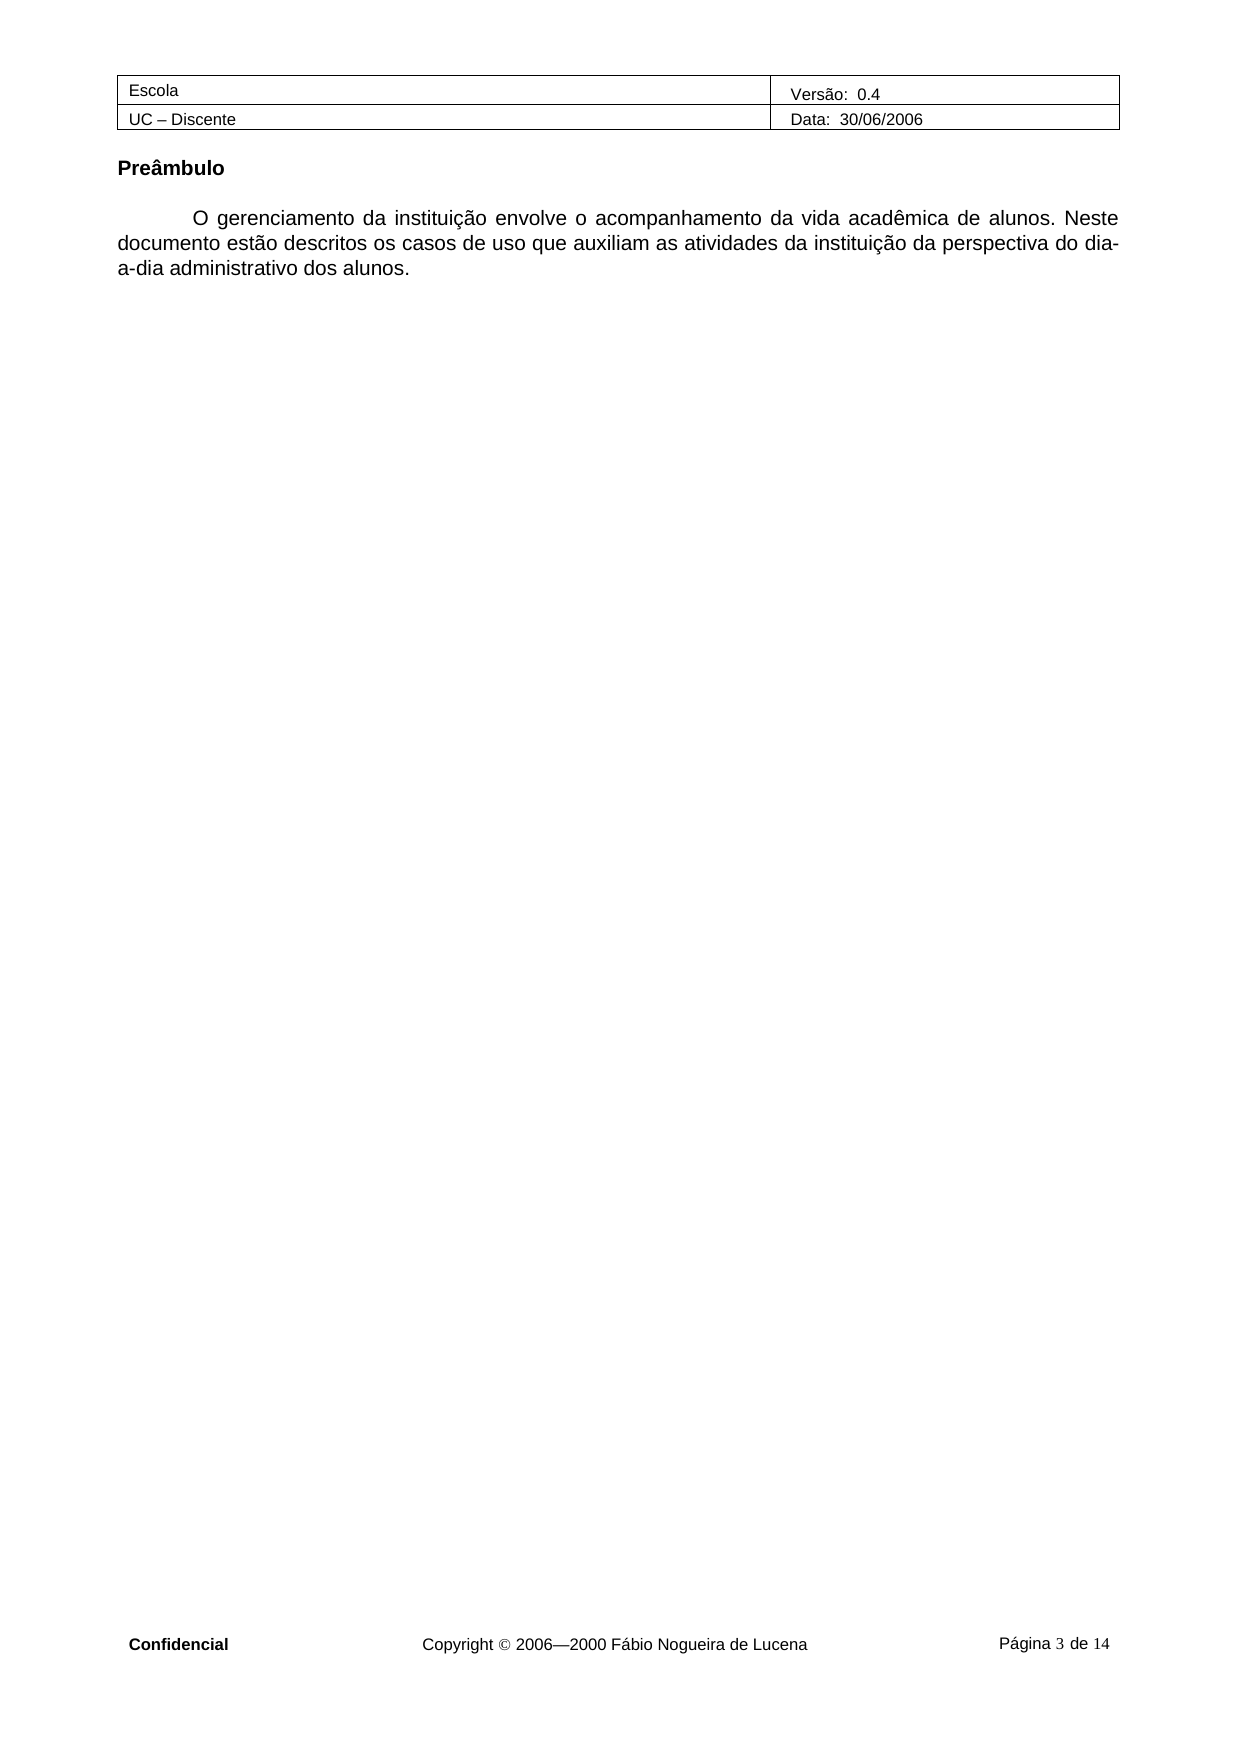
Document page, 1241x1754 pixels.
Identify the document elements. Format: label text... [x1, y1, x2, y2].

text O gerenciamento da instituição envolve o acompanhamento da vida acadêmica de alunos. Neste documento estão descritos os casos de uso que auxiliam as atividades da instituição da perspectiva do dia-a-dia administrativo dos alunos. [117, 204, 1120, 279]
text Preâmbulo [117, 154, 1120, 179]
